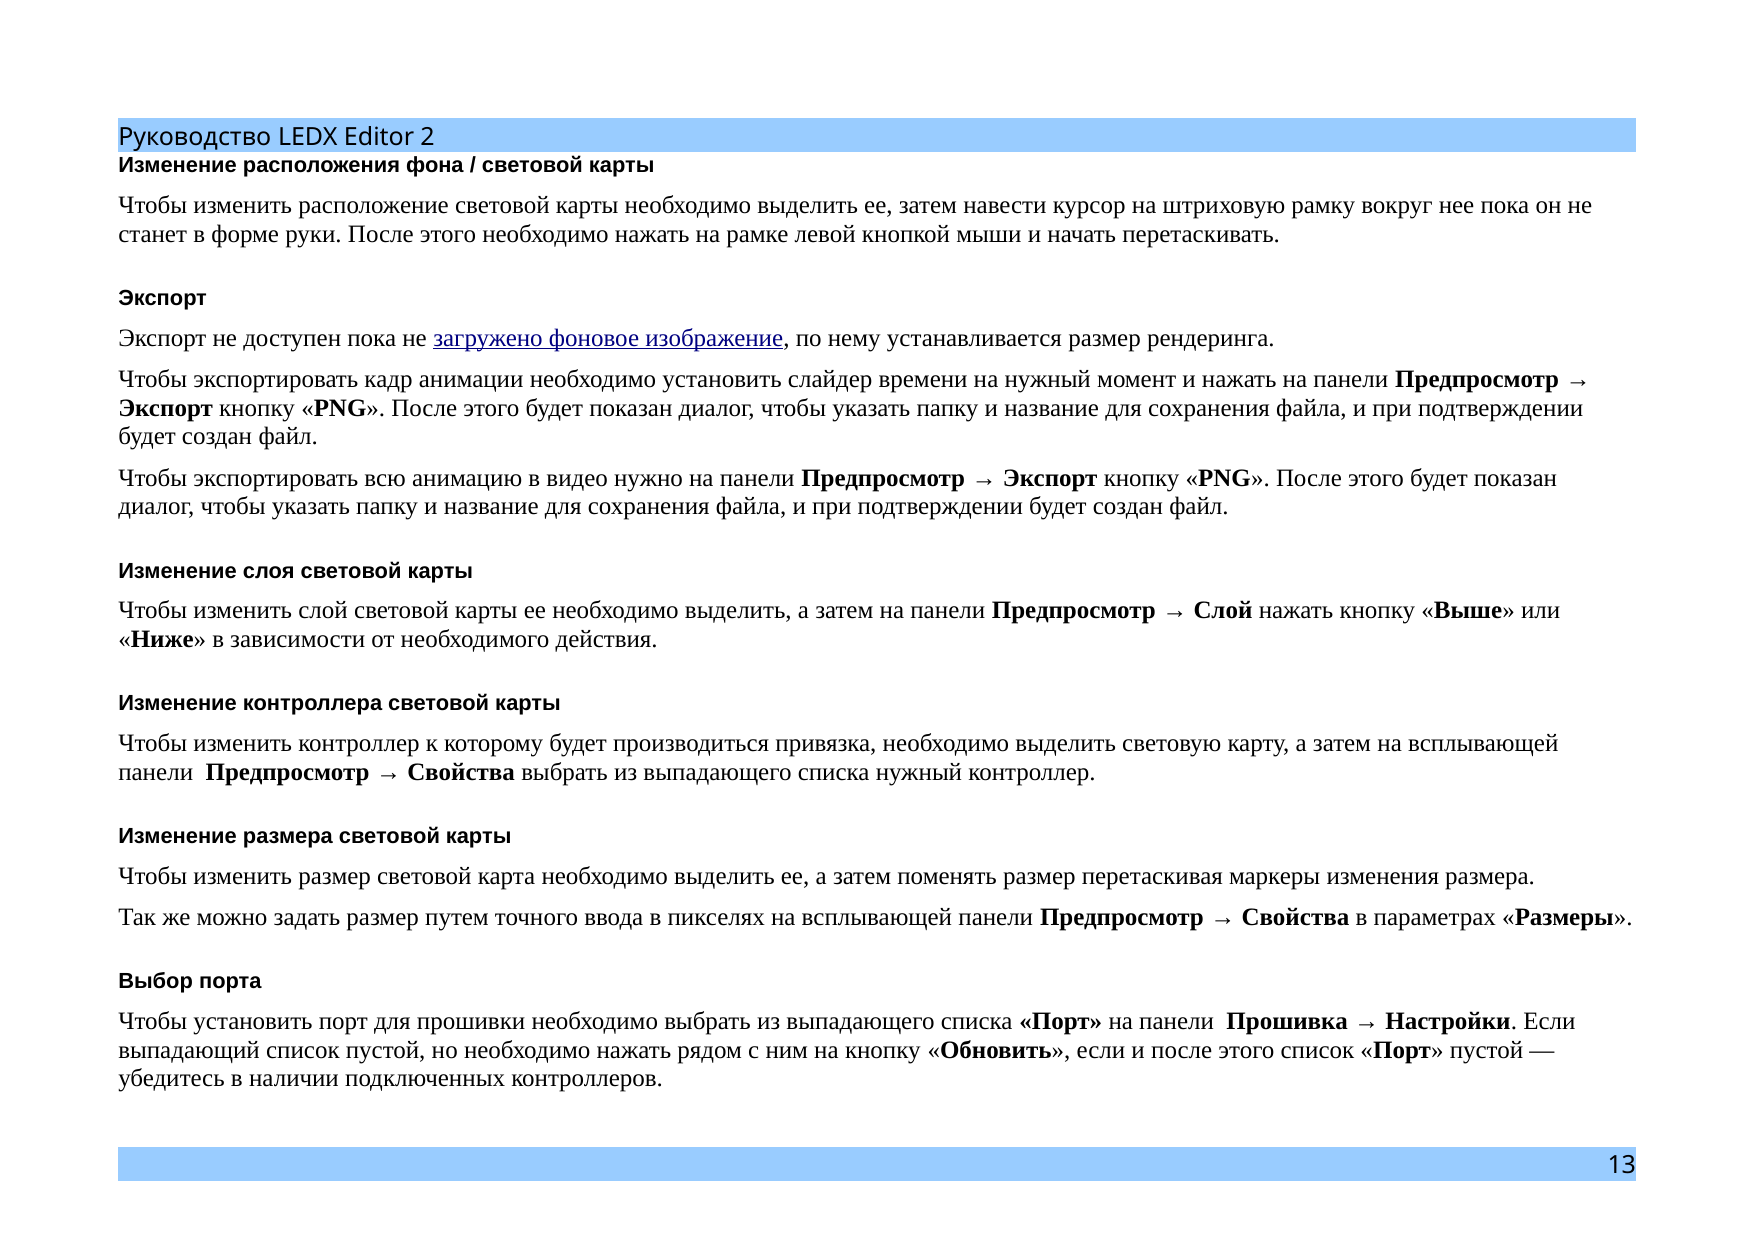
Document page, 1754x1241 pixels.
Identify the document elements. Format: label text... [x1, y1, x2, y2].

text Чтобы изменить слой световой карты ее необходимо выделить, а затем на панели Предпросмотр → Слой нажать кнопку «Выше» или «Ниже» в зависимости от необходимого действия. [118, 595, 1636, 653]
text Чтобы изменить размер световой карта необходимо выделить ее, а затем поменять размер перетаскивая маркеры изменения размера. [118, 861, 1636, 889]
subtitle Выбор порта [118, 968, 1636, 993]
text Экспорт не доступен пока не загружено фоновое изображение, по нему устанавливается размер рендеринга. [118, 323, 1636, 351]
text Чтобы изменить расположение световой карты необходимо выделить ее, затем навести курсор на штриховую рамку вокруг нее пока он не станет в форме руки. После этого необходимо нажать на рамке левой кнопкой мыши и начать перетаскивать. [118, 190, 1636, 247]
subtitle Изменение слоя световой карты [118, 558, 1636, 583]
subtitle Изменение размера световой карты [118, 823, 1636, 848]
text Чтобы установить порт для прошивки необходимо выбрать из выпадающего списка «Порт» на панели Прошивка → Настройки. Если выпадающий список пустой, но необходимо нажать рядом с ним на кнопку «Обновить», если и после этого список «Порт» пустой — убедитесь в наличии подключенных контроллеров. [118, 1006, 1636, 1092]
subtitle Экспорт [118, 285, 1636, 310]
subtitle Изменение контроллера световой карты [118, 690, 1636, 716]
subtitle Изменение расположения фона / световой карты [118, 152, 1636, 177]
text Чтобы экспортировать всю анимацию в видео нужно на панели Предпросмотр → Экспорт кнопку «PNG». После этого будет показан диалог, чтобы указать папку и название для сохранения файла, и при подтверждении будет создан файл. [118, 463, 1636, 520]
text Чтобы изменить контроллер к которому будет производиться привязка, необходимо выделить световую карту, а затем на всплывающей панели Предпросмотр → Свойства выбрать из выпадающего списка нужный контроллер. [118, 728, 1636, 786]
text Чтобы экспортировать кадр анимации необходимо установить слайдер времени на нужный момент и нажать на панели Предпросмотр → Экспорт кнопку «PNG». После этого будет показан диалог, чтобы указать папку и название для сохранения файла, и при подтверждении будет создан файл. [118, 364, 1636, 450]
text Так же можно задать размер путем точного ввода в пикселях на всплывающей панели Предпросмотр → Свойства в параметрах «Размеры». [118, 902, 1636, 931]
